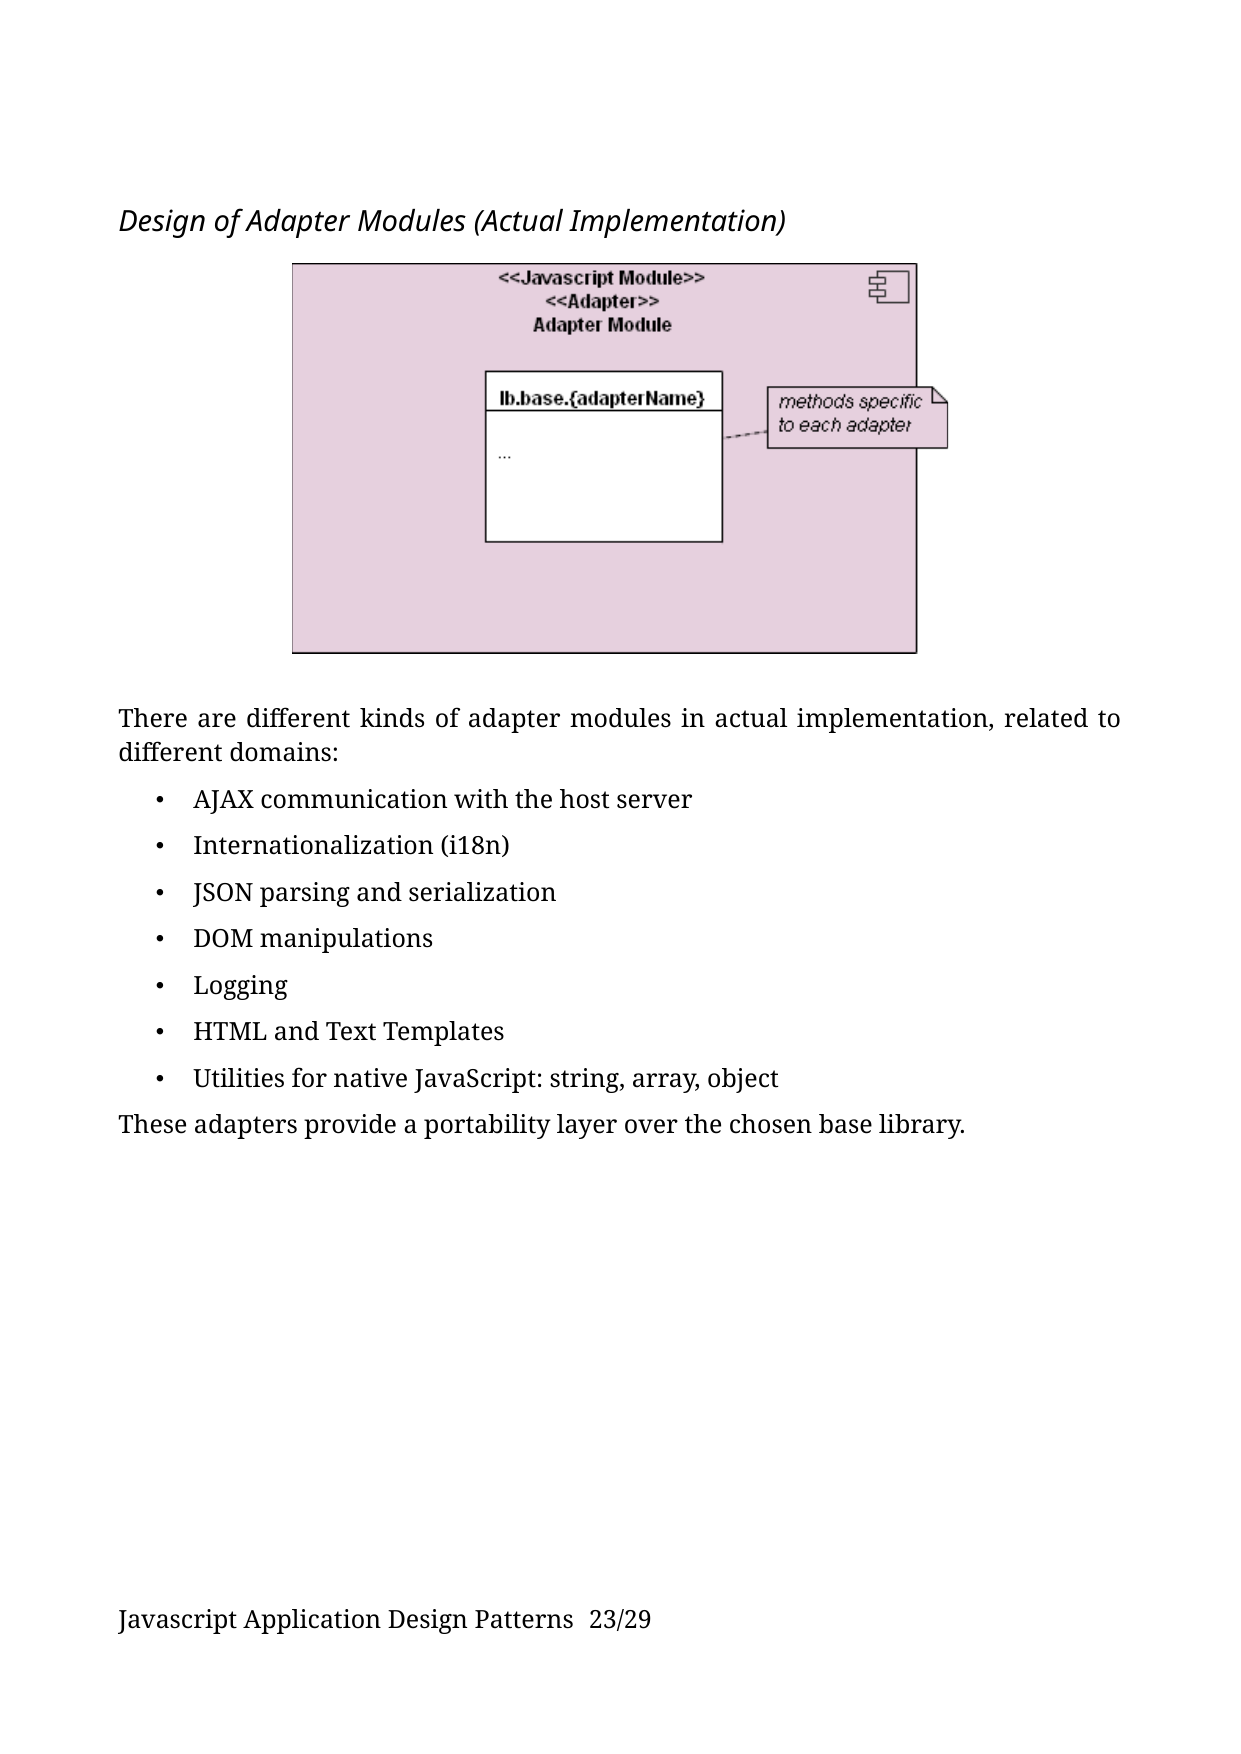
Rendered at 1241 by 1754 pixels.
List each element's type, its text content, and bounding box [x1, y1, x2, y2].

list Utilities for native JavaScript: string, array, object [156, 1061, 1122, 1095]
list JSON parsing and serialization [156, 874, 1122, 908]
list Logging [156, 967, 1122, 1002]
list DOM manipulations [156, 921, 1122, 955]
list AJAX communication with the host server [156, 781, 1122, 815]
text These adapters provide a portability layer over the chosen base library. [118, 1107, 1122, 1141]
subtitle Design of Adapter Modules (Actual Implementation) [118, 200, 1122, 240]
picture [292, 263, 949, 654]
list Internationalization (i18n) [156, 828, 1122, 862]
text There are different kinds of adapter modules in actual implementation, related to different domains: [118, 701, 1122, 769]
list HTML and Text Templates [156, 1014, 1122, 1048]
